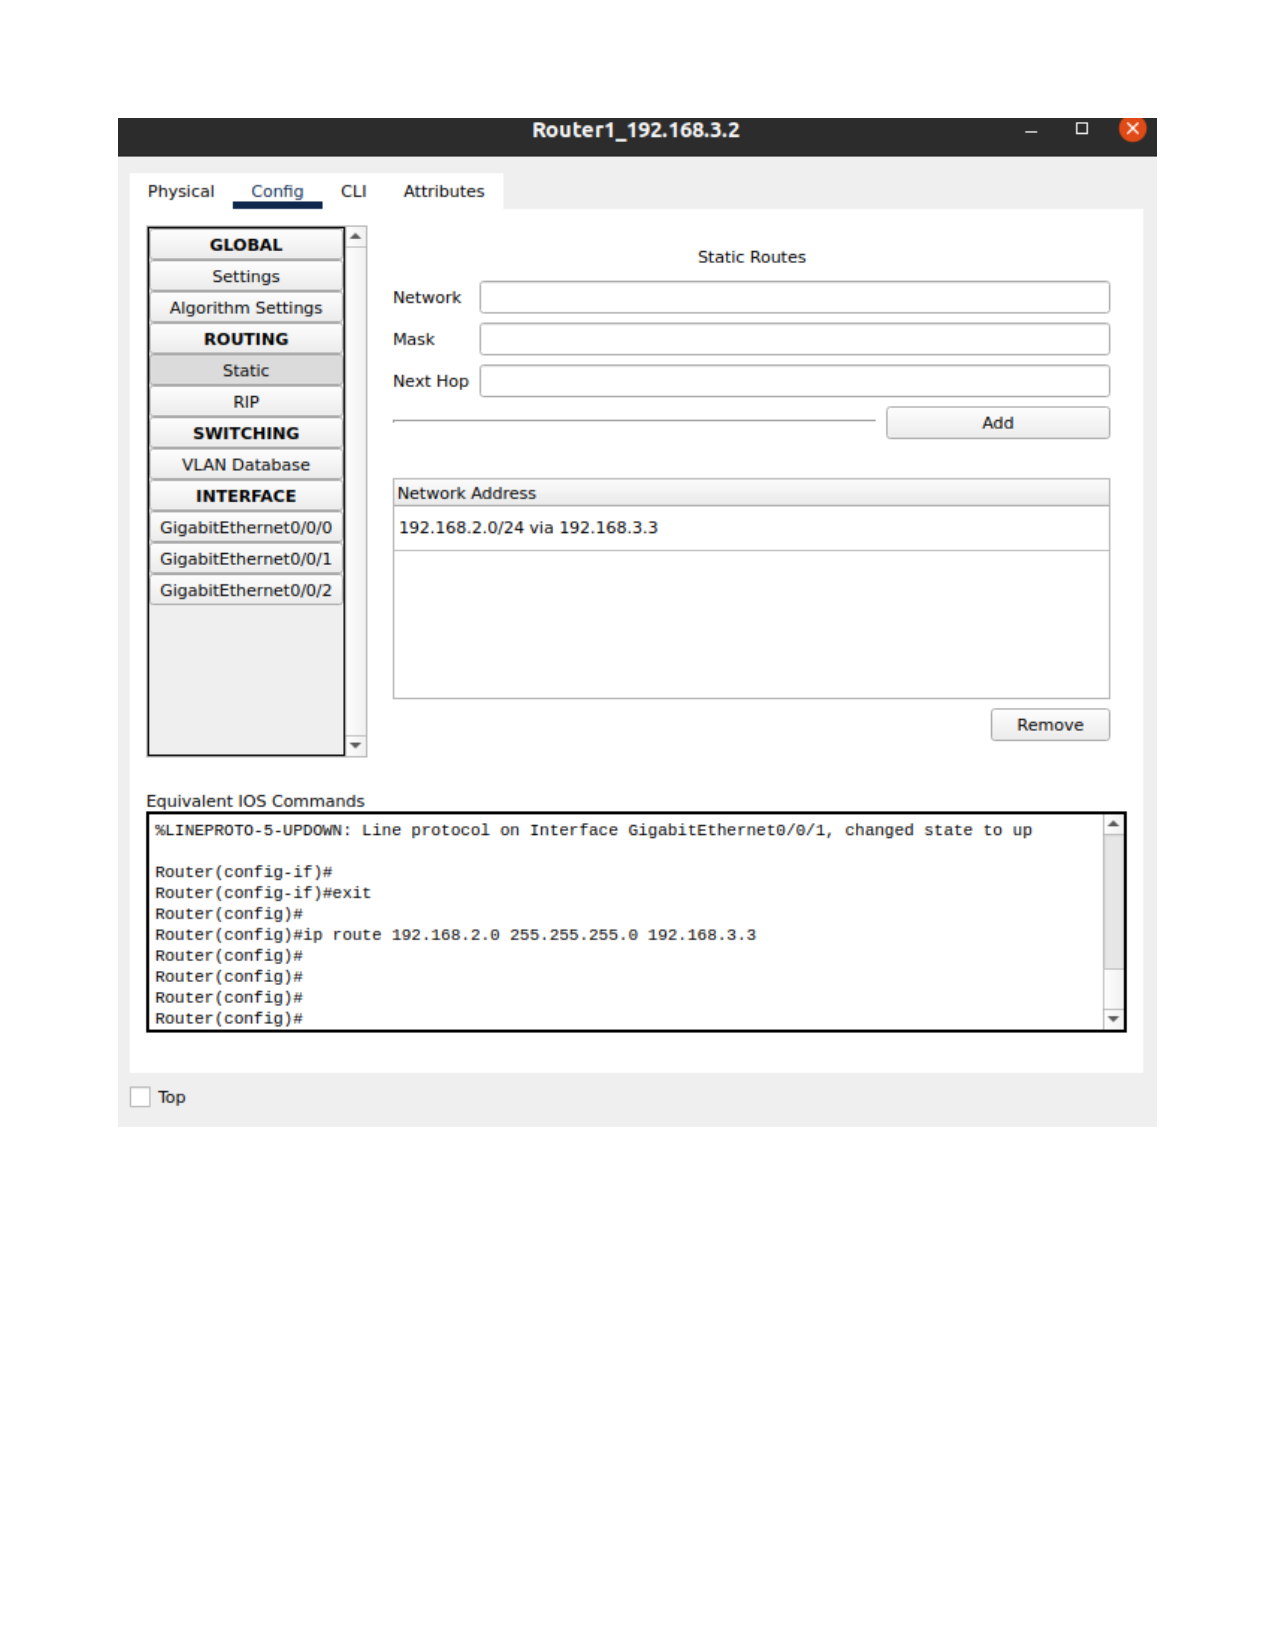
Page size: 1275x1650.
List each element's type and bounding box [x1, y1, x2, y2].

picture [118, 118, 1157, 1127]
